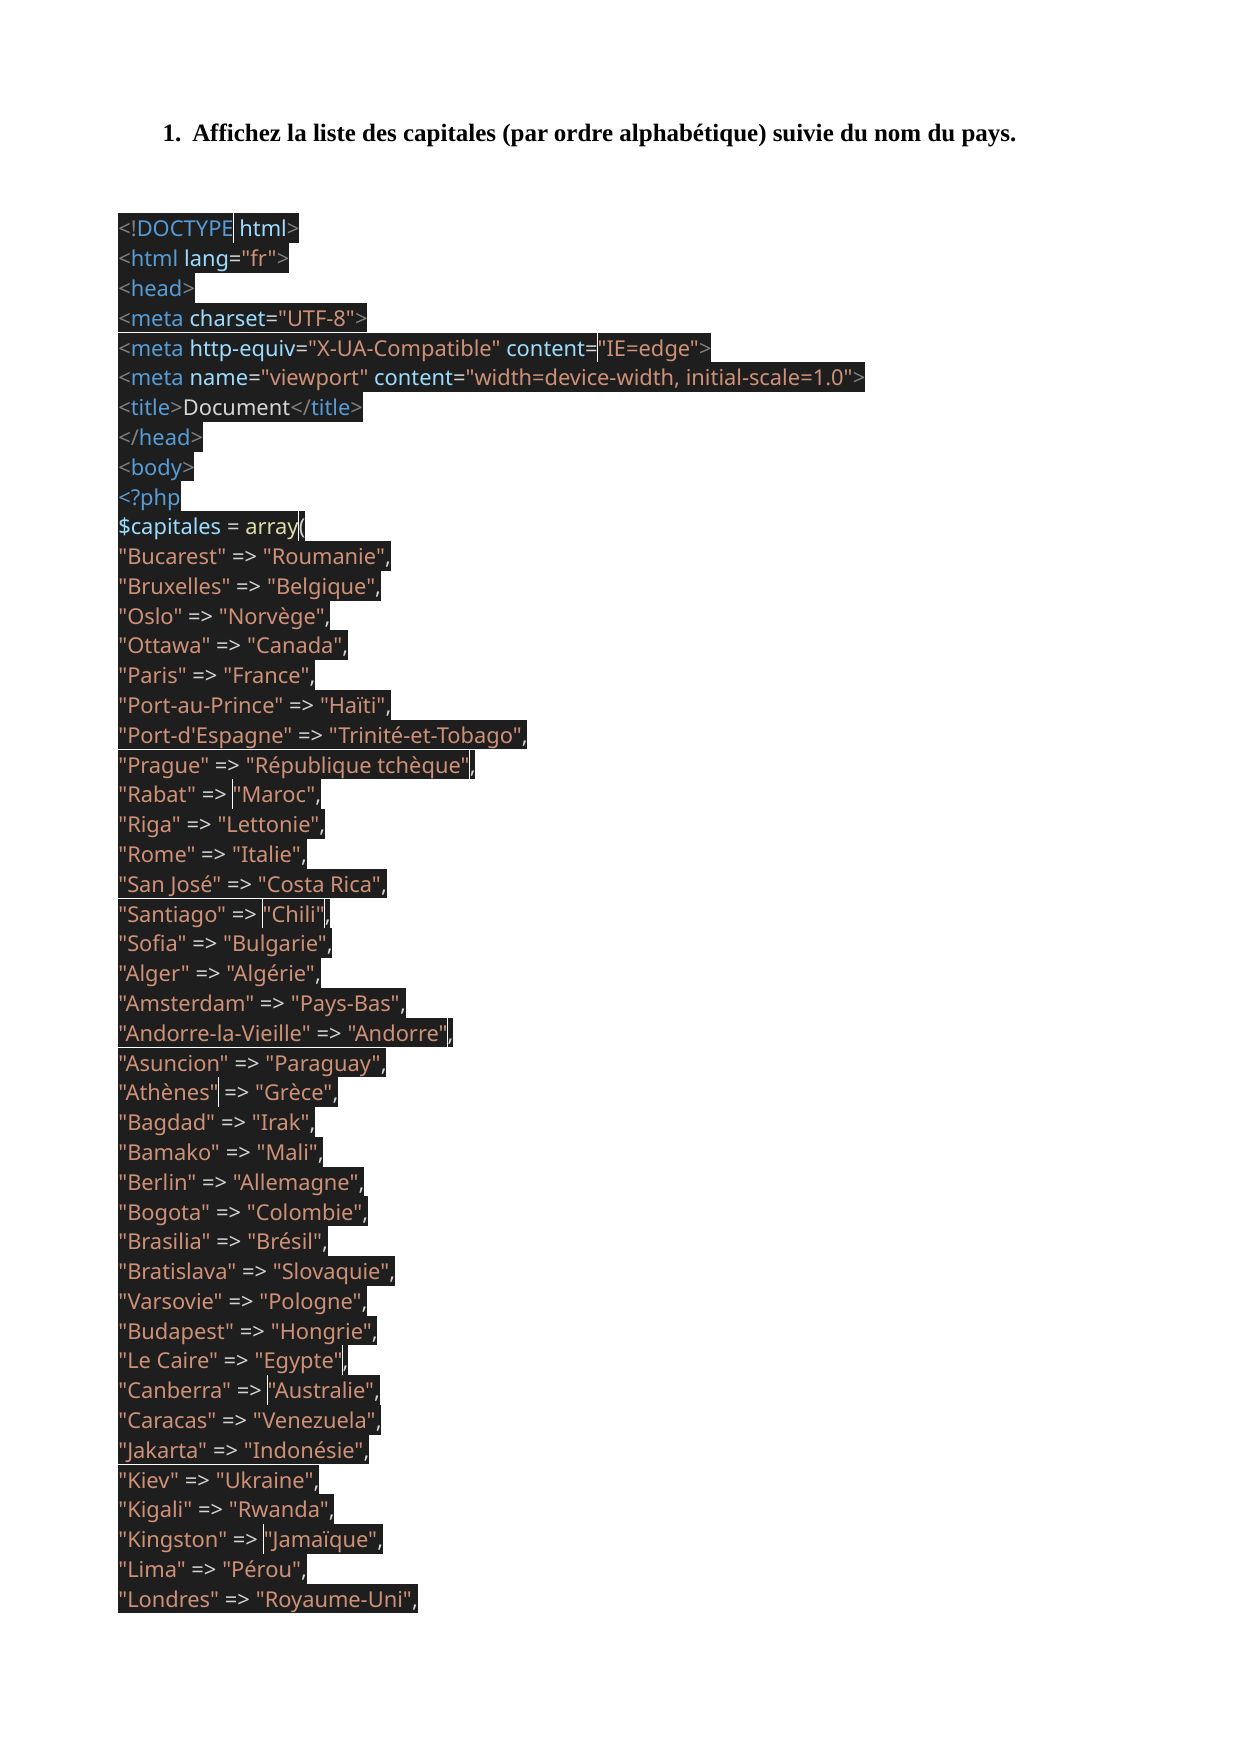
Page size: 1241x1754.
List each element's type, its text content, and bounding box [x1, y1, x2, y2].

text "Alger" => "Algérie", [118, 958, 1122, 988]
text "Prague" => "République tchèque", [118, 749, 1122, 779]
text "Londres" => "Royaume-Uni", [118, 1584, 1122, 1613]
text "Jakarta" => "Indonésie", [118, 1435, 1122, 1464]
text "Rome" => "Italie", [118, 839, 1122, 869]
text "Port-d'Espagne" => "Trinité-et-Tobago", [118, 720, 1122, 749]
text "Riga" => "Lettonie", [118, 809, 1122, 839]
text "San José" => "Costa Rica", [118, 869, 1122, 898]
text "Varsovie" => "Pologne", [118, 1286, 1122, 1316]
text <title>Document</title> [118, 392, 1122, 422]
text "Bagdad" => "Irak", [118, 1107, 1122, 1137]
text "Port-au-Prince" => "Haïti", [118, 690, 1122, 720]
text "Lima" => "Pérou", [118, 1554, 1122, 1584]
text <?php [118, 481, 1122, 511]
text "Bratislava" => "Slovaquie", [118, 1256, 1122, 1286]
text "Bogota" => "Colombie", [118, 1196, 1122, 1226]
text "Paris" => "France", [118, 660, 1122, 690]
text "Amsterdam" => "Pays-Bas", [118, 988, 1122, 1018]
text <body> [118, 452, 1122, 481]
text </head> [118, 422, 1122, 452]
text "Berlin" => "Allemagne", [118, 1167, 1122, 1196]
text "Sofia" => "Bulgarie", [118, 928, 1122, 958]
text "Oslo" => "Norvège", [118, 601, 1122, 630]
text "Budapest" => "Hongrie", [118, 1316, 1122, 1345]
text "Rabat" => "Maroc", [118, 779, 1122, 809]
text "Andorre-la-Vieille" => "Andorre", [118, 1018, 1122, 1047]
text "Athènes" => "Grèce", [118, 1077, 1122, 1107]
text "Asuncion" => "Paraguay", [118, 1047, 1122, 1077]
text "Ottawa" => "Canada", [118, 630, 1122, 660]
text "Kiev" => "Ukraine", [118, 1464, 1122, 1494]
text <meta http-equiv="X-UA-Compatible" content="IE=edge"> [118, 332, 1122, 362]
text <head> [118, 273, 1122, 303]
text "Le Caire" => "Egypte", [118, 1345, 1122, 1375]
text "Bucarest" => "Roumanie", [118, 541, 1122, 571]
list Affichez la liste des capitales (par ordre alphabétique) suivie du nom du pays. [162, 118, 1122, 147]
text "Kigali" => "Rwanda", [118, 1494, 1122, 1524]
text $capitales = array( [118, 511, 1122, 541]
text "Kingston" => "Jamaïque", [118, 1524, 1122, 1554]
text "Santiago" => "Chili", [118, 898, 1122, 928]
text <html lang="fr"> [118, 243, 1122, 273]
text <meta name="viewport" content="width=device-width, initial-scale=1.0"> [118, 362, 1122, 392]
text "Brasilia" => "Brésil", [118, 1226, 1122, 1256]
text "Bruxelles" => "Belgique", [118, 571, 1122, 601]
text "Bamako" => "Mali", [118, 1137, 1122, 1167]
text "Canberra" => "Australie", [118, 1375, 1122, 1405]
text <meta charset="UTF-8"> [118, 303, 1122, 332]
text <!DOCTYPE html> [118, 213, 1122, 243]
text "Caracas" => "Venezuela", [118, 1405, 1122, 1435]
